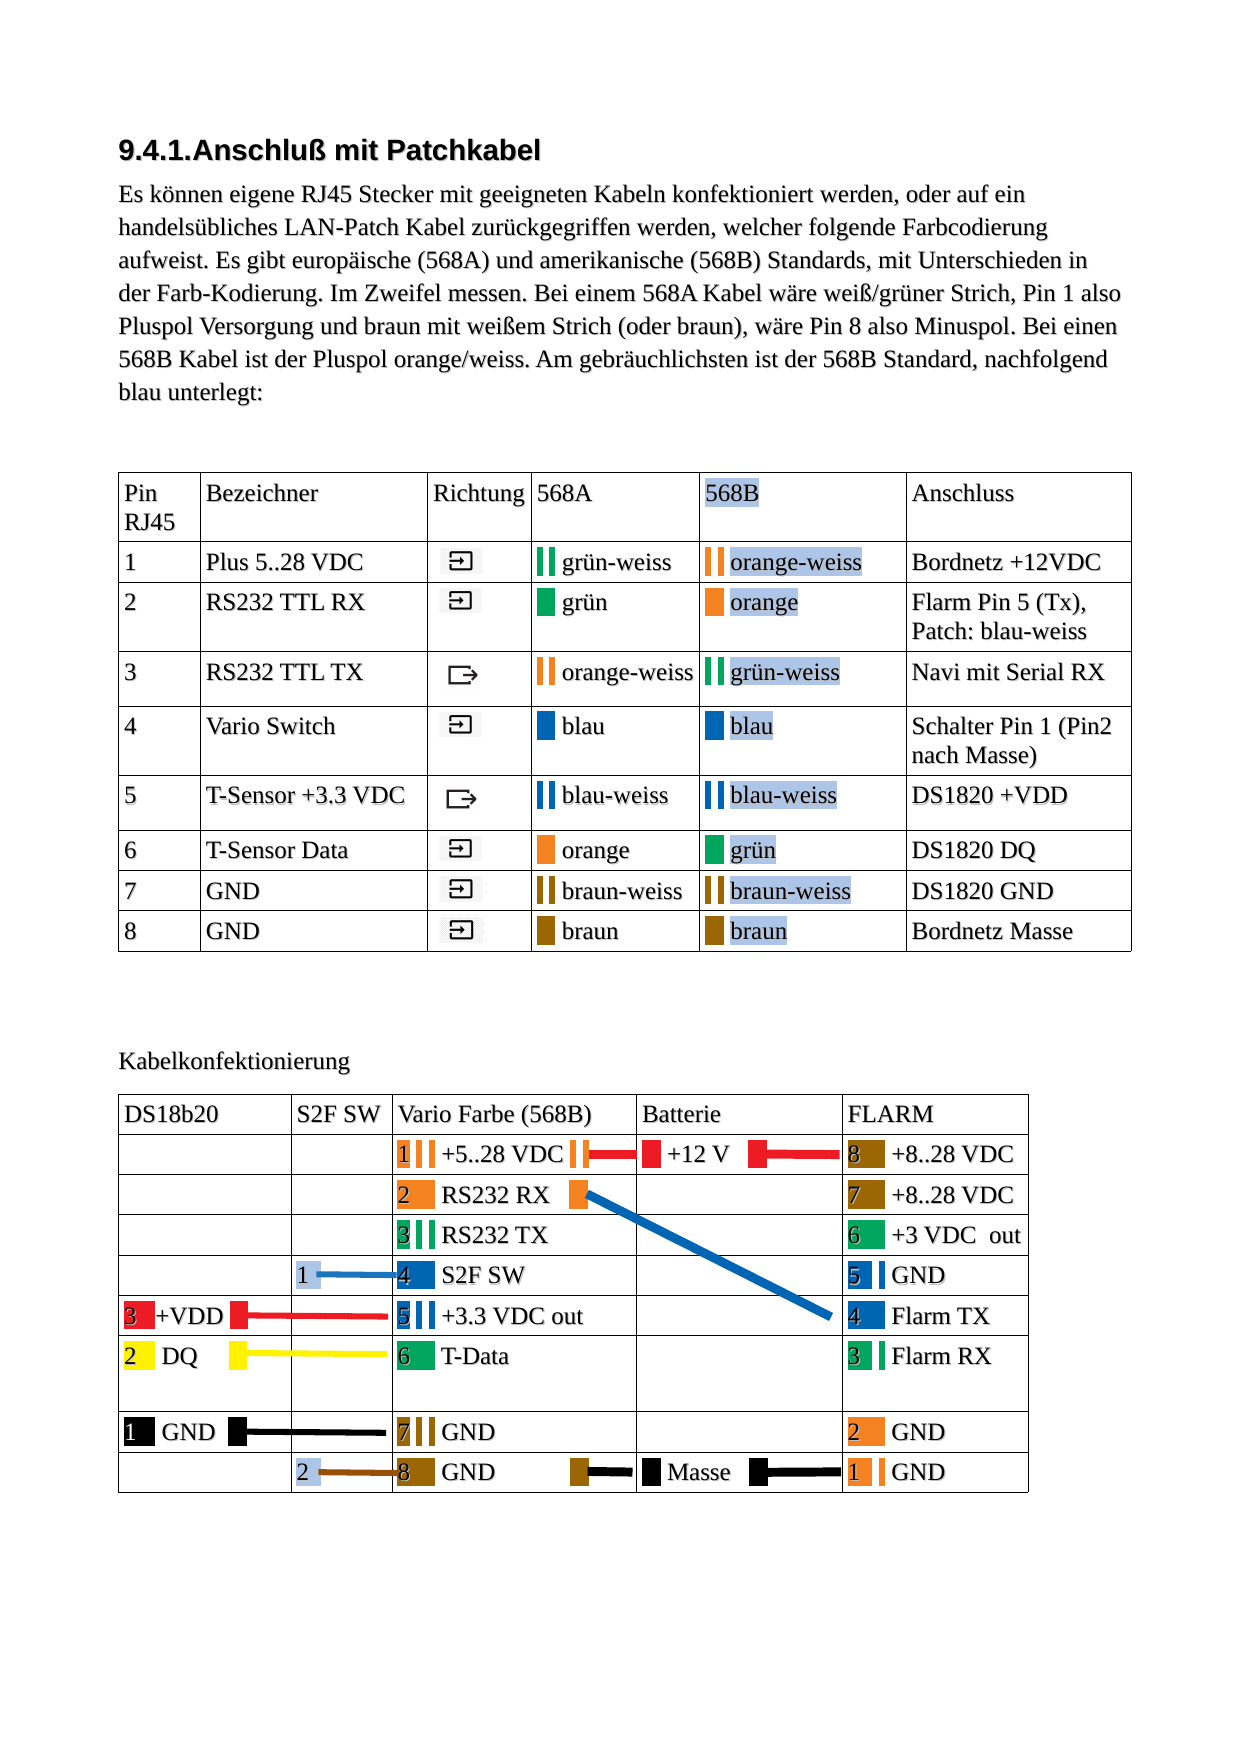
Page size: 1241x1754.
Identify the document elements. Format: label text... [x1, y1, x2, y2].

table_cell 5 [119, 776, 200, 829]
picture [442, 780, 480, 818]
table_cell 1 +5..28 VDC [393, 1135, 636, 1174]
table_cell braun-weiss [532, 871, 699, 910]
table_cell 7 GND [393, 1412, 636, 1452]
table_cell orange [700, 583, 906, 651]
table_header Vario Farbe (568B) [393, 1095, 636, 1134]
table_cell 2 [292, 1453, 392, 1492]
table_cell grün-weiss [700, 652, 906, 706]
table_cell 6 [119, 831, 200, 870]
table_cell [723, 1256, 842, 1295]
table_cell Vario Switch [201, 707, 427, 775]
table_cell [428, 652, 531, 706]
table_cell 8 GND [393, 1453, 636, 1492]
table_cell GND [201, 871, 427, 910]
table_cell 3 Flarm RX [843, 1336, 1028, 1411]
picture [439, 712, 482, 737]
table_cell [637, 1296, 842, 1335]
table_cell [119, 1215, 291, 1255]
table_cell braun [700, 911, 906, 951]
table_cell [119, 1256, 291, 1295]
table_cell [637, 1256, 775, 1295]
table_cell 5 GND [843, 1256, 1028, 1295]
table_cell 4 S2F SW [393, 1256, 636, 1295]
table_cell blau-weiss [700, 776, 906, 829]
table_cell 2 GND [843, 1412, 1028, 1452]
picture [439, 836, 482, 861]
table_header 568B [700, 473, 906, 541]
table_cell 6 +3 VDC out [843, 1215, 1028, 1255]
table_cell [428, 831, 531, 870]
table_cell Bordnetz Masse [907, 911, 1131, 951]
table_cell 2 DQ [119, 1336, 291, 1411]
table_cell T-Sensor Data [201, 831, 427, 870]
text Kabelkonfektionierung [118, 1046, 1122, 1074]
table_header Pin RJ45 [119, 473, 200, 541]
table_cell [637, 1412, 842, 1452]
table_cell 1 GND [119, 1412, 291, 1452]
table_header S2F SW [292, 1095, 392, 1134]
table_cell [428, 542, 531, 582]
table_cell 1 GND [843, 1453, 1028, 1492]
table_cell 3 RS232 TX [393, 1215, 636, 1255]
table_cell [641, 1215, 842, 1255]
table_cell grün [532, 583, 699, 651]
table_cell [292, 1175, 392, 1214]
table_cell DS1820 GND [907, 871, 1131, 910]
table_cell grün [700, 831, 906, 870]
table_cell blau [700, 707, 906, 775]
picture [439, 917, 484, 943]
table_cell 7 [119, 871, 200, 910]
picture [439, 876, 483, 902]
picture [444, 656, 482, 694]
table_cell [637, 1336, 842, 1411]
table_cell [428, 911, 531, 951]
table_cell [428, 776, 531, 829]
table_cell [292, 1215, 392, 1255]
picture [439, 548, 483, 574]
table_cell 7 +8..28 VDC [843, 1175, 1028, 1214]
table_cell braun-weiss [700, 871, 906, 910]
table_cell [292, 1336, 392, 1411]
table_header Bezeichner [201, 473, 427, 541]
table_cell 4 Flarm TX [843, 1296, 1028, 1335]
table_header Richtung [428, 473, 531, 541]
table_cell [119, 1453, 291, 1492]
table_header DS18b20 [119, 1095, 291, 1134]
table_cell orange-weiss [700, 542, 906, 582]
table_cell Navi mit Serial RX [907, 652, 1131, 706]
table_cell DS1820 +VDD [907, 776, 1131, 829]
table_cell Schalter Pin 1 (Pin2 nach Masse) [907, 707, 1131, 775]
table_cell grün-weiss [532, 542, 699, 582]
table_cell Flarm Pin 5 (Tx), Patch: blau-weiss [907, 583, 1131, 651]
table_cell [428, 707, 531, 775]
table_cell orange [532, 831, 699, 870]
table_cell 1 [292, 1256, 392, 1295]
table_cell [292, 1412, 392, 1452]
table_cell blau [532, 707, 699, 775]
table_cell Bordnetz +12VDC [907, 542, 1131, 582]
table_cell 8 +8..28 VDC [843, 1135, 1028, 1174]
table_header FLARM [843, 1095, 1028, 1134]
table_cell [637, 1225, 696, 1255]
picture [439, 588, 482, 613]
table_cell RS232 TTL TX [201, 652, 427, 706]
table_cell 5 +3.3 VDC out [393, 1296, 636, 1335]
table_cell [428, 871, 531, 910]
table_cell 3 +VDD [119, 1296, 291, 1335]
table_cell 2 [119, 583, 200, 651]
table_cell [292, 1135, 392, 1174]
table_cell GND [201, 911, 427, 951]
table_header Batterie [637, 1095, 842, 1134]
table_cell braun [532, 911, 699, 951]
table_cell blau-weiss [532, 776, 699, 829]
subtitle Anschluß mit Patchkabel [118, 133, 1122, 166]
table_cell RS232 TTL RX [201, 583, 427, 651]
table_cell +12 V [637, 1135, 842, 1174]
table_cell 4 [119, 707, 200, 775]
text Es können eigene RJ45 Stecker mit geeigneten Kabeln konfektioniert werden, oder auf ein handelsübliches LAN-Patch Kabel zurückgegriffen werden, welcher folgende Farbcodierung aufweist. Es gibt europäische (568A) und amerikanische (568B) Standards, mit Unterschieden in der Farb-Kodierung. Im Zweifel messen. Bei einem 568A Kabel wäre weiß/grüner Strich, Pin 1 also Pluspol Versorgung und braun mit weißem Strich (oder braun), wäre Pin 8 also Minuspol. Bei einen 568B Kabel ist der Pluspol orange/weiss. Am gebräuchlichsten ist der 568B Standard, nachfolgend blau unterlegt: [118, 179, 1122, 406]
table_cell Masse [637, 1453, 842, 1492]
table_cell 8 [119, 911, 200, 951]
table_cell orange-weiss [532, 652, 699, 706]
table_cell [428, 583, 531, 651]
table_cell Plus 5..28 VDC [201, 542, 427, 582]
table_cell DS1820 DQ [907, 831, 1131, 870]
table_header 568A [532, 473, 699, 541]
table_cell T-Sensor +3.3 VDC [201, 776, 427, 829]
table_cell [119, 1175, 291, 1214]
table_cell [637, 1175, 842, 1214]
table_cell 1 [119, 542, 200, 582]
table_cell 6 T-Data [393, 1336, 636, 1411]
table_cell 3 [119, 652, 200, 706]
table_cell [119, 1135, 291, 1174]
table_header Anschluss [907, 473, 1131, 541]
table_cell 2 RS232 RX [393, 1175, 636, 1214]
table_cell [292, 1296, 392, 1335]
